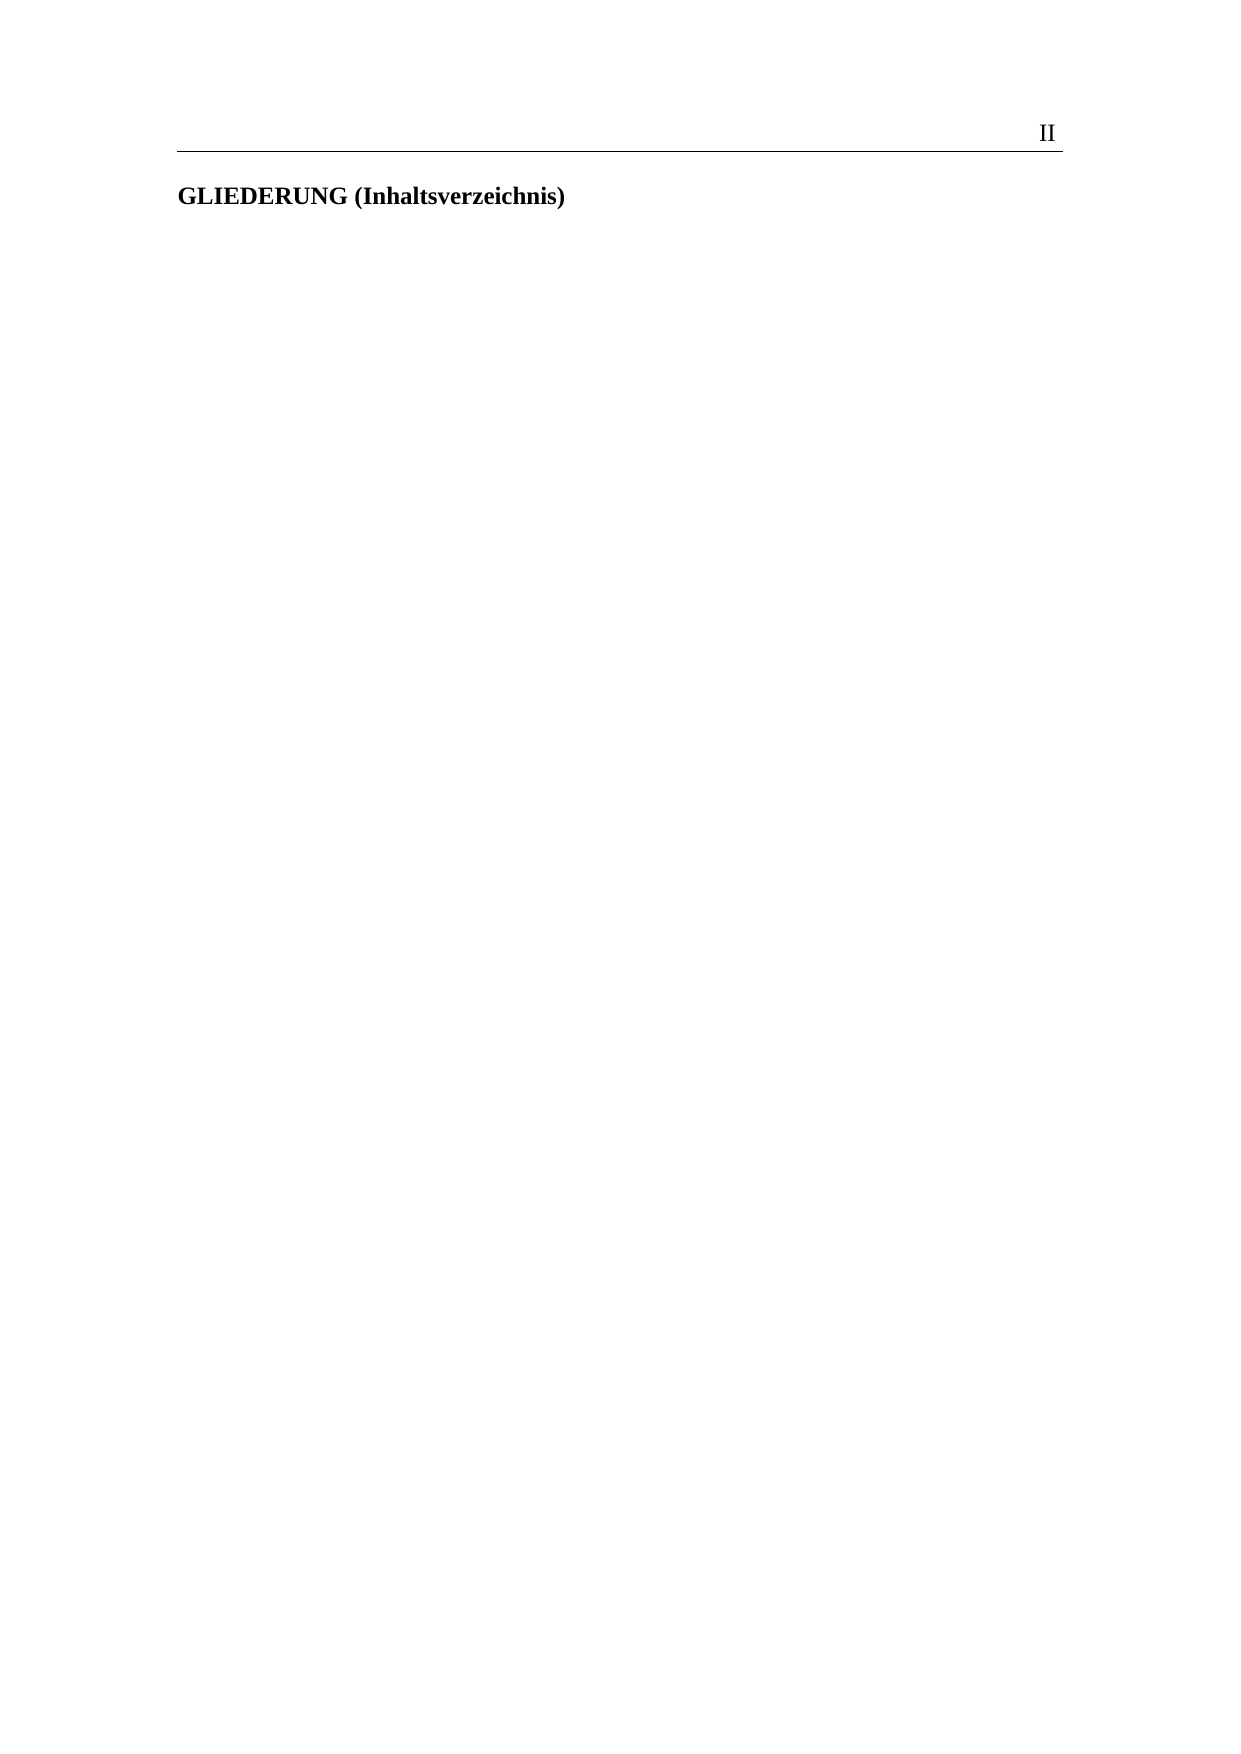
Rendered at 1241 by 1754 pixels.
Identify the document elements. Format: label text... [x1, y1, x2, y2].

text GLIEDERUNG (Inhaltsverzeichnis) [177, 181, 1063, 209]
